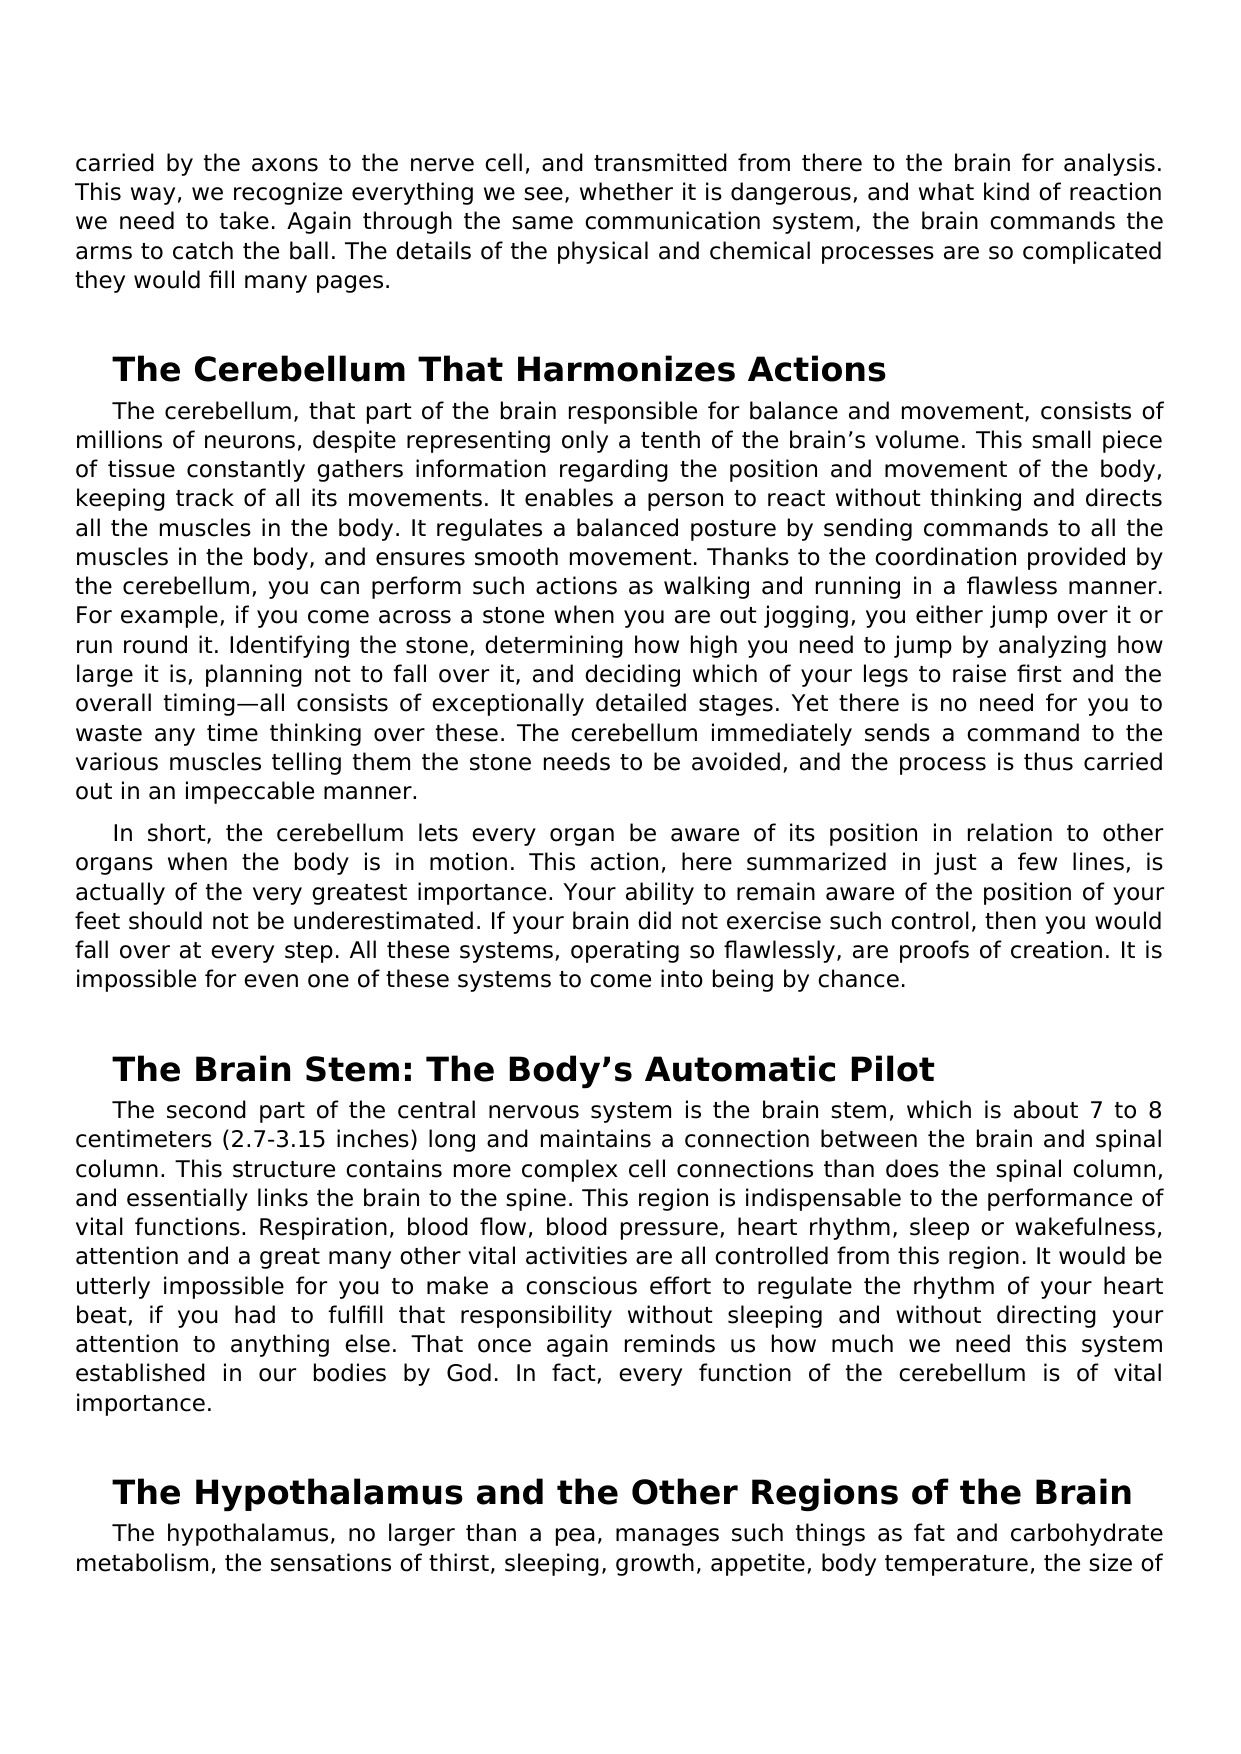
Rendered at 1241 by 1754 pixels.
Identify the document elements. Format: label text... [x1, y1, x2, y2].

subtitle The Hypothalamus and the Other Regions of the Brain [112, 1473, 1165, 1512]
text In short, the cerebellum lets every organ be aware of its position in relation to other organs when the body is in motion. This action, here summarized in just a few lines, is actually of the very greatest importance. Your ability to remain aware of the position of your feet should not be underestimated. If your brain did not exercise such control, then you would fall over at every step. All these systems, operating so flawlessly, are proofs of creation. It is impossible for even one of these systems to come into being by chance. [75, 820, 1165, 993]
text The cerebellum, that part of the brain responsible for balance and movement, consists of millions of neurons, despite representing only a tenth of the brain’s volume. This small piece of tissue constantly gathers information regarding the position and movement of the body, keeping track of all its movements. It enables a person to react without thinking and directs all the muscles in the body. It regulates a balanced posture by sending commands to all the muscles in the body, and ensures smooth movement. Thanks to the coordination provided by the cerebellum, you can perform such actions as walking and running in a flawless manner. For example, if you come across a stone when you are out jogging, you either jump over it or run round it. Identifying the stone, determining how high you need to jump by analyzing how large it is, planning not to fall over it, and deciding which of your legs to raise first and the overall timing—all consists of exceptionally detailed stages. Yet there is no need for you to waste any time thinking over these. The cerebellum immediately sends a command to the various muscles telling them the stone needs to be avoided, and the process is thus carried out in an impeccable manner. [75, 398, 1165, 805]
text The second part of the central nervous system is the brain stem, which is about 7 to 8 centimeters (2.7-3.15 inches) long and maintains a connection between the brain and spinal column. This structure contains more complex cell connections than does the spinal column, and essentially links the brain to the spine. This region is indispensable to the performance of vital functions. Respiration, blood flow, blood pressure, heart rhythm, sleep or wakefulness, attention and a great many other vital activities are all controlled from this region. It would be utterly impossible for you to make a conscious effort to regulate the rhythm of your heart beat, if you had to fulfill that responsibility without sleeping and without directing your attention to anything else. That once again reminds us how much we need this system established in our bodies by God. In fact, every function of the cerebellum is of vital importance. [75, 1097, 1165, 1417]
text carried by the axons to the nerve cell, and transmitted from there to the brain for analysis. This way, we recognize everything we see, whether it is dangerous, and what kind of reaction we need to take. Again through the same communication system, the brain commands the arms to catch the ball. The details of the physical and chemical processes are so complicated they would fill many pages. [75, 150, 1165, 294]
subtitle The Cerebellum That Harmonizes Actions [112, 351, 1165, 389]
text The hypothalamus, no larger than a pea, manages such things as fat and carbohydrate metabolism, the sensations of thirst, sleeping, growth, appetite, body temperature, the size of [75, 1521, 1165, 1577]
subtitle The Brain Stem: The Body’s Automatic Pilot [112, 1050, 1165, 1089]
